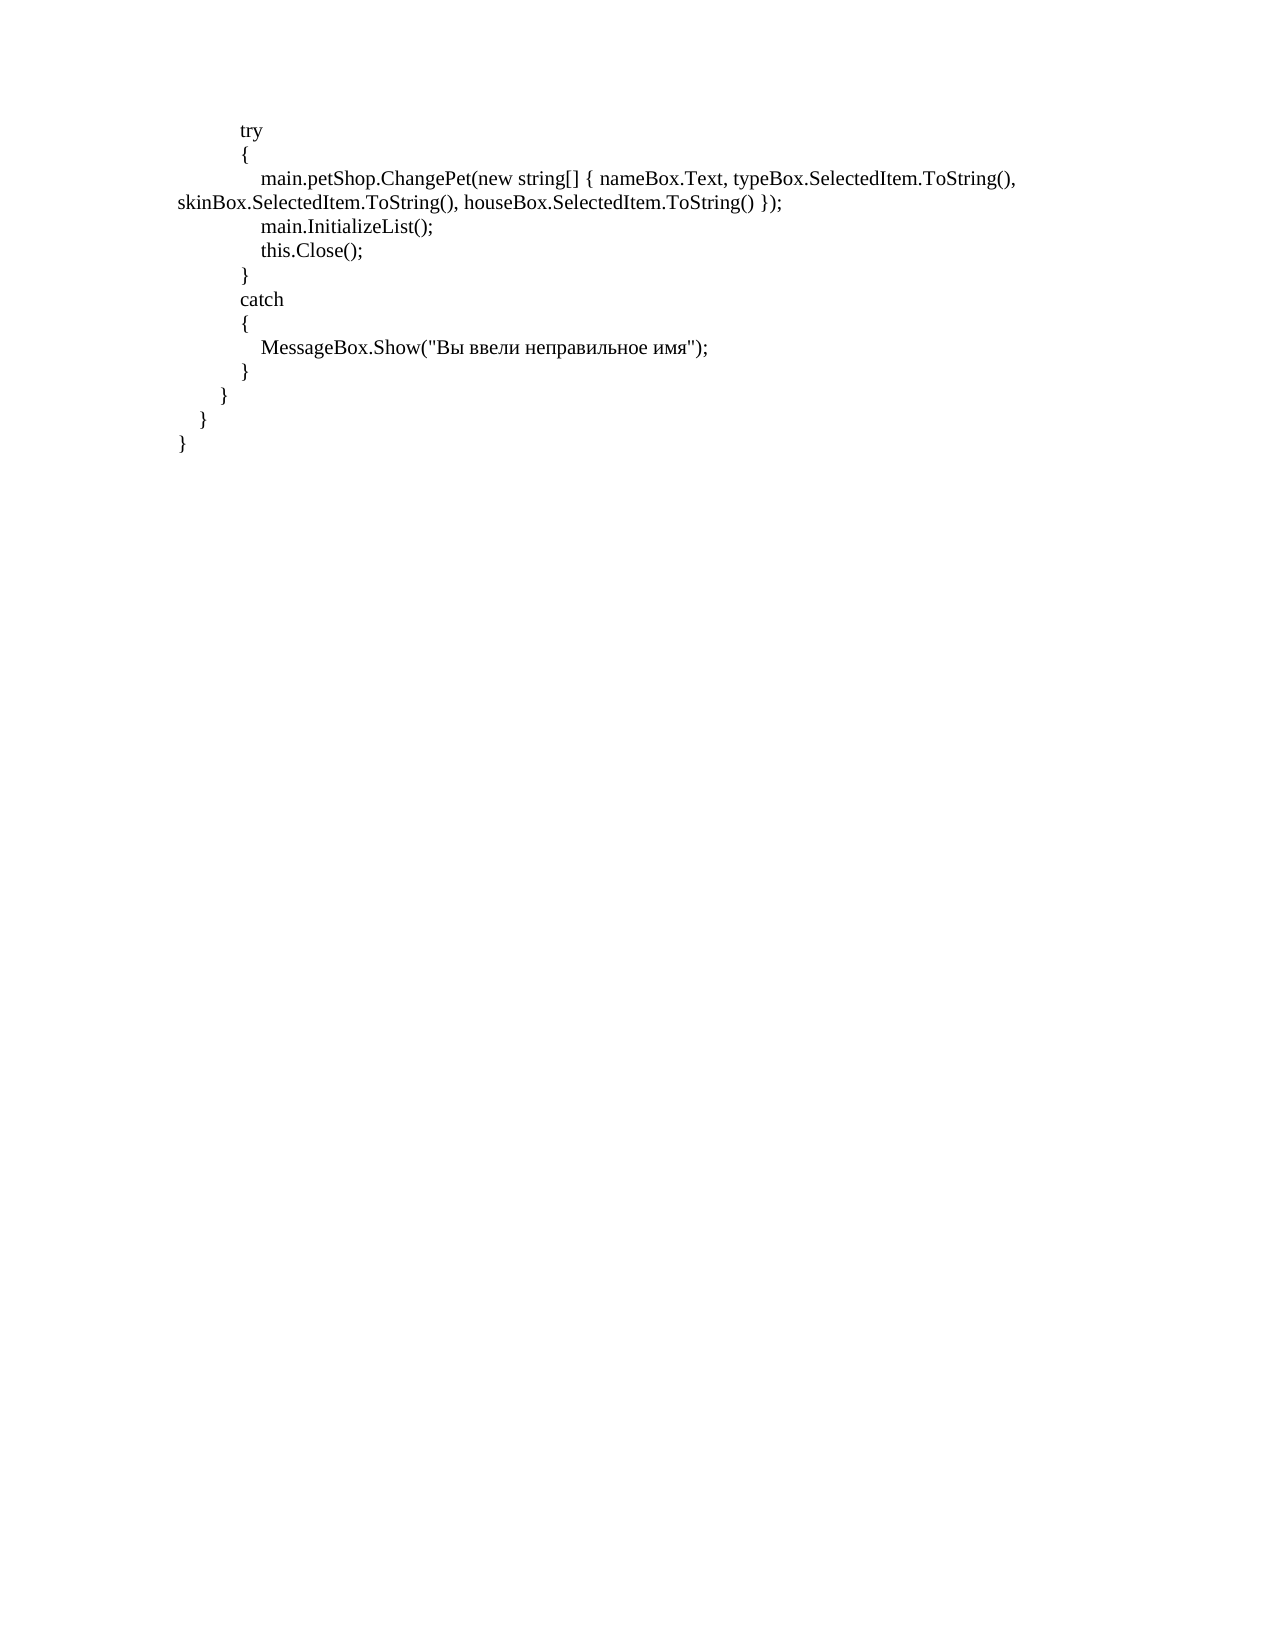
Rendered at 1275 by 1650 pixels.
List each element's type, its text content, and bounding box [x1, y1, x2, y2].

text MessageBox.Show("Вы ввели неправильное имя"); [177, 335, 1216, 359]
text } [177, 262, 1216, 287]
text main.petShop.ChangePet(new string[] { nameBox.Text, typeBox.SelectedItem.ToString(), skinBox.SelectedItem.ToString(), houseBox.SelectedItem.ToString() }); [177, 166, 1216, 214]
text { [177, 311, 1216, 335]
text { [177, 142, 1216, 166]
text catch [177, 287, 1216, 311]
text this.Close(); [177, 238, 1216, 262]
text } [177, 383, 1216, 407]
text } [177, 407, 1216, 431]
text main.InitializeList(); [177, 214, 1216, 238]
text } [177, 359, 1216, 383]
text try [177, 118, 1216, 142]
text } [177, 431, 1216, 455]
